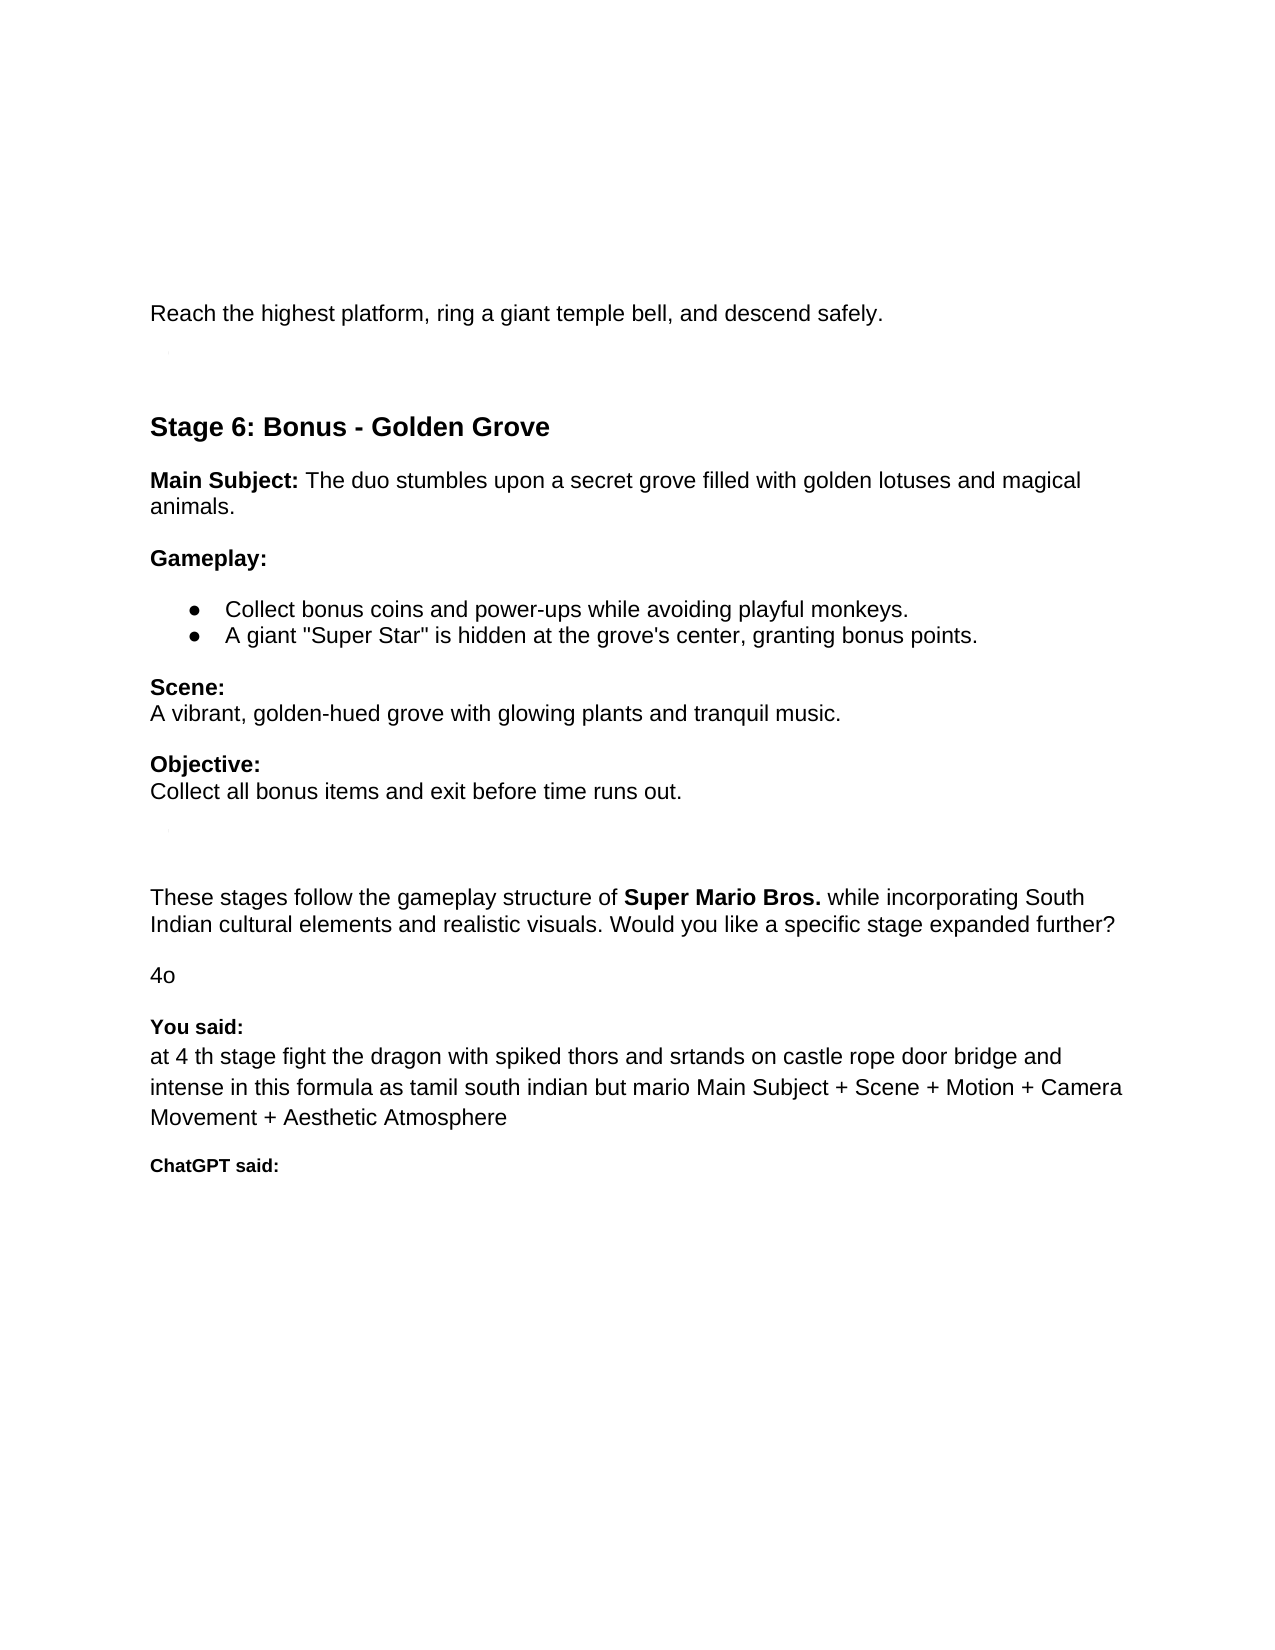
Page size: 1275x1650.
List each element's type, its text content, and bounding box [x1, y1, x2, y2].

text These stages follow the gameplay structure of Super Mario Bros. while incorporating South Indian cultural elements and realistic visuals. Would you like a specific stage expanded further? [150, 884, 1125, 937]
text Gameplay: [150, 545, 1125, 571]
text Reach the highest platform, ring a giant temple bell, and descend safely. [150, 300, 1125, 326]
text at 4 th stage fight the dragon with spiked thors and srtands on castle rope door bridge and intense in this formula as tamil south indian but mario Main Subject + Scene + Motion + Camera Movement + Aesthetic Atmosphere [150, 1043, 1125, 1130]
text Objective: Collect all bonus items and exit before time runs out. [150, 751, 1125, 804]
subtitle You said: [150, 1015, 1125, 1039]
text Main Subject: The duo stumbles upon a secret grove filled with golden lotuses and magical animals. [150, 467, 1125, 520]
text 4o [150, 962, 1125, 988]
text Scene: A vibrant, golden-hued grove with glowing plants and tranquil music. [150, 674, 1125, 726]
list Collect bonus coins and power-ups while avoiding playful monkeys. [187, 596, 1125, 622]
list A giant "Super Star" is hidden at the grove's center, granting bonus points. [187, 622, 1125, 649]
subtitle Stage 6: Bonus - Golden Grove [150, 411, 1125, 442]
subtitle ChatGPT said: [150, 1155, 1125, 1176]
